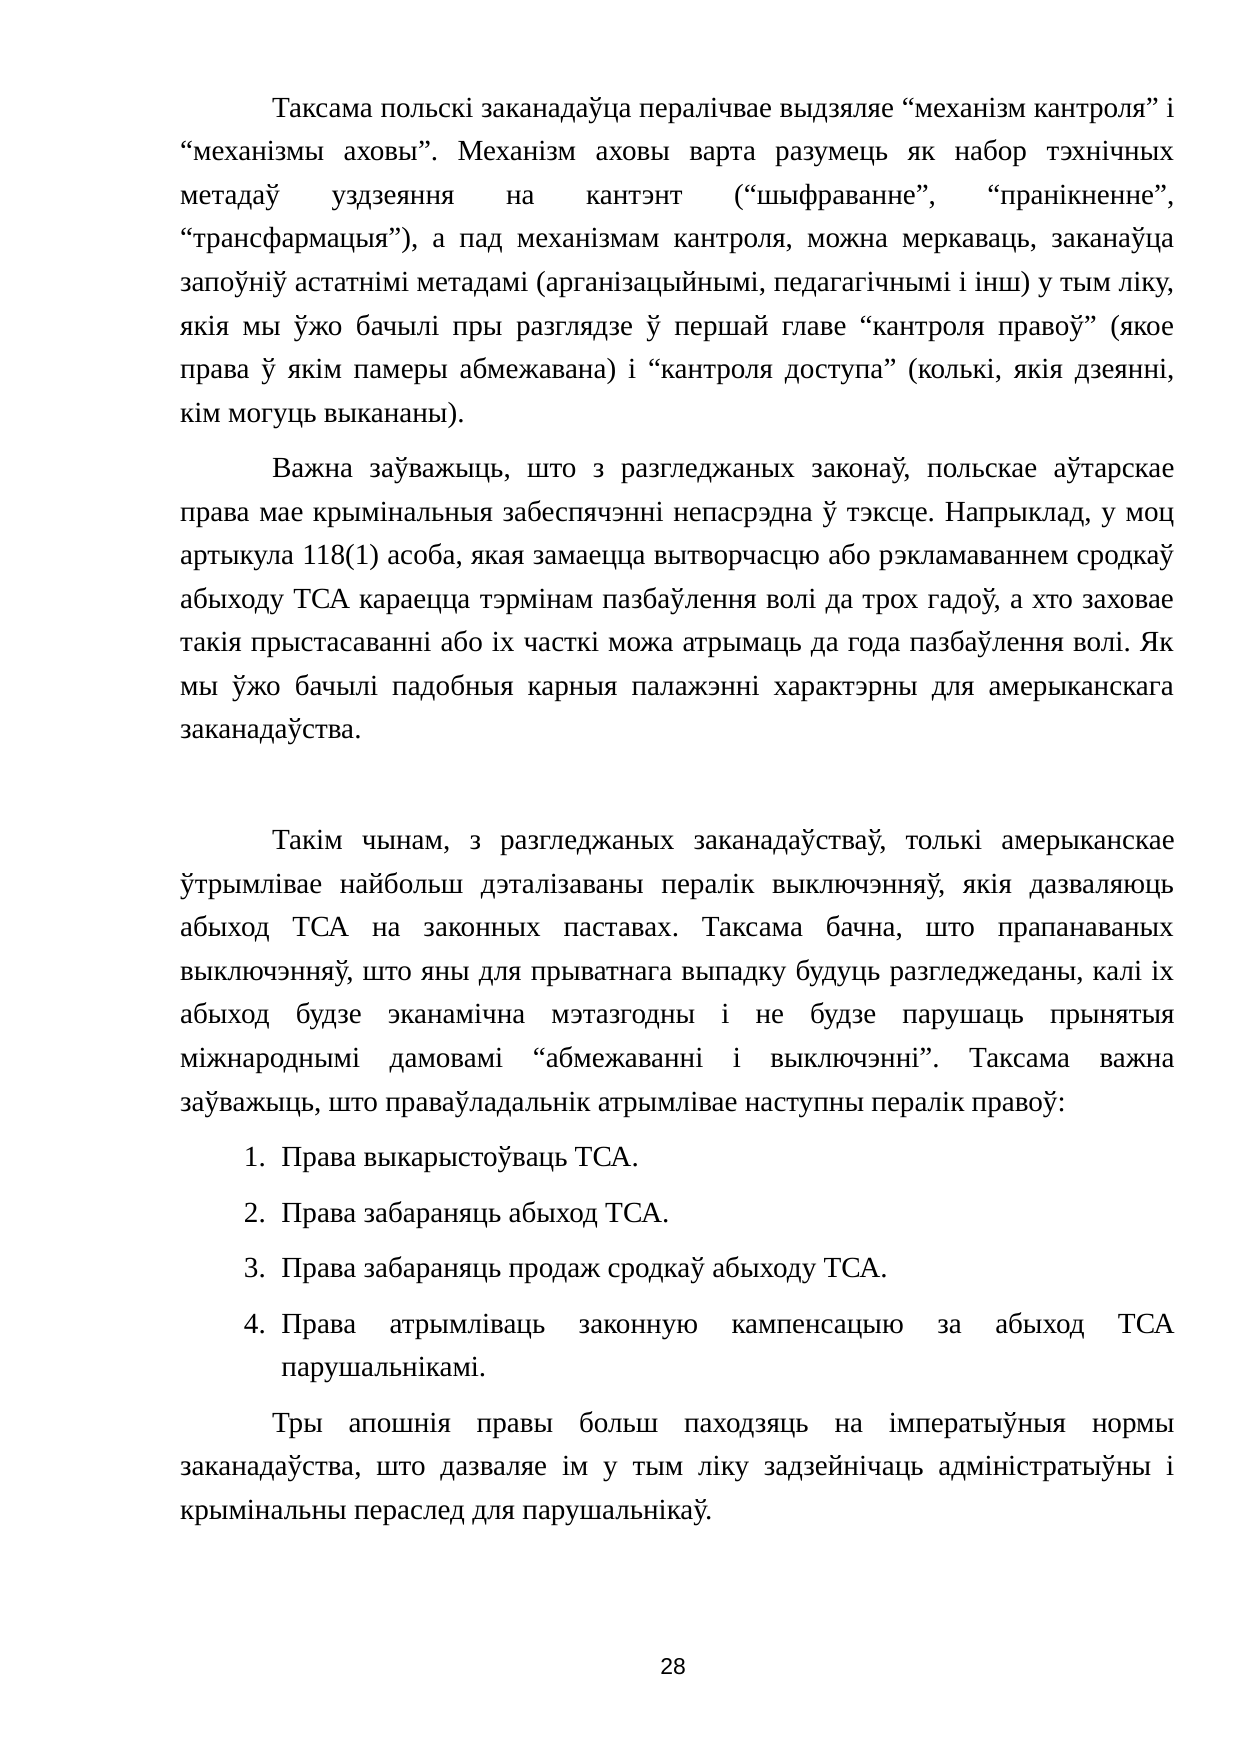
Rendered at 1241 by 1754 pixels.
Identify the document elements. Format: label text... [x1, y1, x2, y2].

text Таксама польскі заканадаўца пералічвае выдзяляе “механізм кантроля” і “механізмы аховы”. Механізм аховы варта разумець як набор тэхнічных метадаў уздзеяння на кантэнт (“шыфраванне”, “пранікненне”, “трансфармацыя”), а пад механізмам кантроля, можна меркаваць, заканаўца запоўніў астатнімі метадамі (арганізацыйнымі, педагагічнымі і інш) у тым ліку, якія мы ўжо бачылі пры разглядзе ў першай главе “кантроля правоў” (якое права ў якім памеры абмежавана) і “кантроля доступа” (колькі, якія дзеянні, кім могуць выкананы). [180, 90, 1175, 428]
list Права атрымліваць законную кампенсацыю за абыход ТСА парушальнікамі. [244, 1306, 1175, 1383]
text Такiм чынам, з разгледжаных заканадаўстваў, толькі амерыканскае ўтрымлівае найбольш дэталізаваны пералік выключэнняў, якія дазваляюць абыход ТСА на законных паставах. Таксама бачна, што прапанаваных выключэнняў, што яны для прыватнага выпадку будуць разгледжеданы, калі іх абыход будзе эканамічна мэтазгодны і не будзе парушаць прынятыя міжнароднымі дамовамі “абмежаванні і выключэнні”. Таксама важна заўважыць, што праваўладальнік атрымлівае наступны пералік правоў: [180, 822, 1175, 1117]
text Важна заўважыць, што з разгледжаных законаў, польскае аўтарскае права мае крымінальныя забеспячэнні непасрэдна ў тэксце. Напрыклад, у моц артыкула 118(1) асоба, якая замаецца вытворчасцю або рэкламаваннем сродкаў абыходу ТСА караецца тэрмінам пазбаўлення волі да трох гадоў, а хто заховае такія прыстасаванні або іх часткі можа атрымаць да года пазбаўлення волі. Як мы ўжо бачылі падобныя карныя палажэнні характэрны для амерыканскага заканадаўства. [180, 450, 1175, 745]
list Права забараняць абыход ТСА. [244, 1195, 1175, 1228]
text Тры апошнія правы больш паходзяць на імператыўныя нормы заканадаўства, што дазваляе ім у тым ліку задзейнічаць адміністратыўны і крымінальны пераслед для парушальнікаў. [180, 1405, 1175, 1526]
list Права выкарыстоўваць ТСА. [244, 1139, 1175, 1173]
list Права забараняць продаж сродкаў абыходу ТСА. [244, 1250, 1175, 1284]
